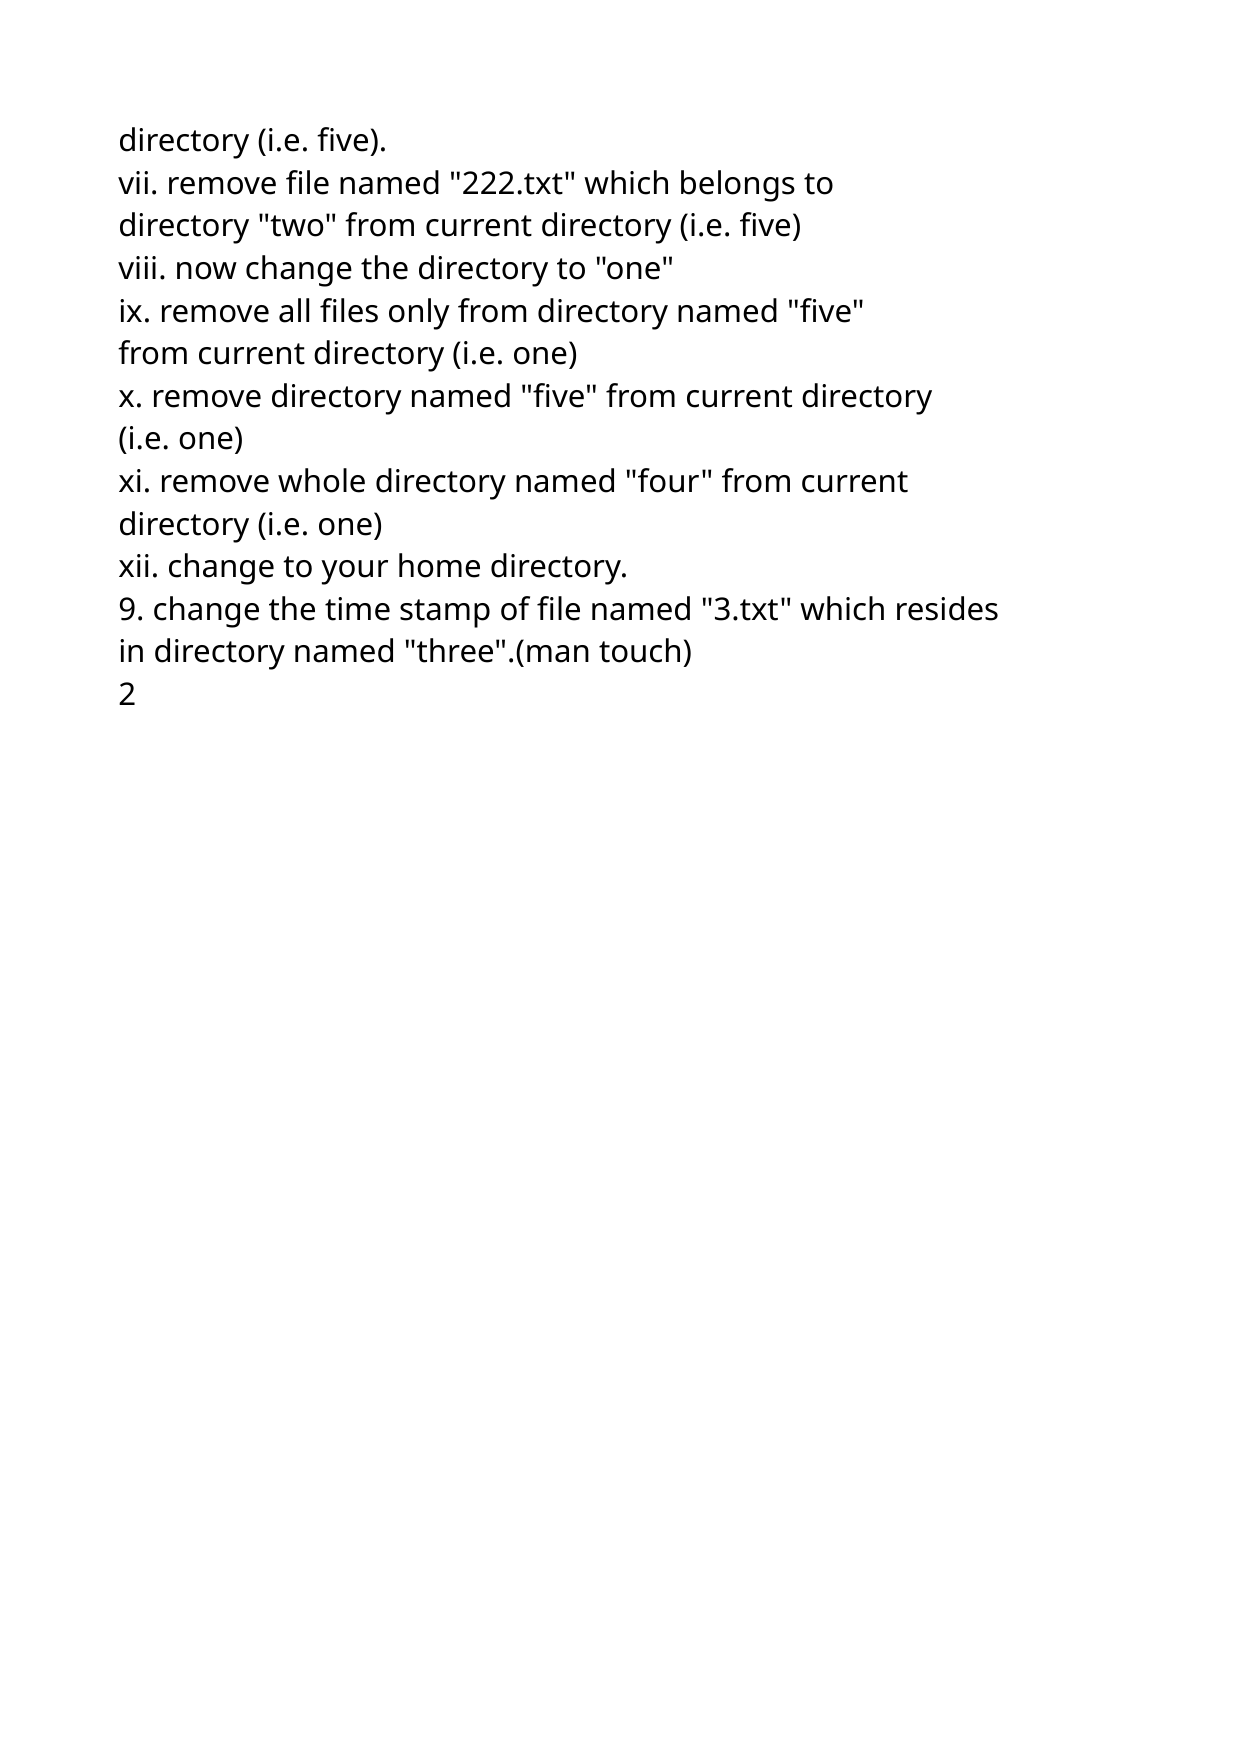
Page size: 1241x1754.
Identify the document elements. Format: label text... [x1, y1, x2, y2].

text ix. remove all files only from directory named "five" [118, 288, 1122, 331]
text from current directory (i.e. one) [118, 331, 1122, 374]
text directory "two" from current directory (i.e. five) [118, 203, 1122, 246]
text (i.e. one) [118, 416, 1122, 459]
text 9. change the time stamp of file named "3.txt" which resides [118, 587, 1122, 629]
text 2 [118, 672, 1122, 714]
text viii. now change the directory to "one" [118, 246, 1122, 288]
text xii. change to your home directory. [118, 544, 1122, 587]
text vii. remove file named "222.txt" which belongs to [118, 161, 1122, 203]
text directory (i.e. one) [118, 502, 1122, 544]
text in directory named "three".(man touch) [118, 629, 1122, 672]
text xi. remove whole directory named "four" from current [118, 459, 1122, 502]
text directory (i.e. five). [118, 118, 1122, 161]
text x. remove directory named "five" from current directory [118, 374, 1122, 416]
